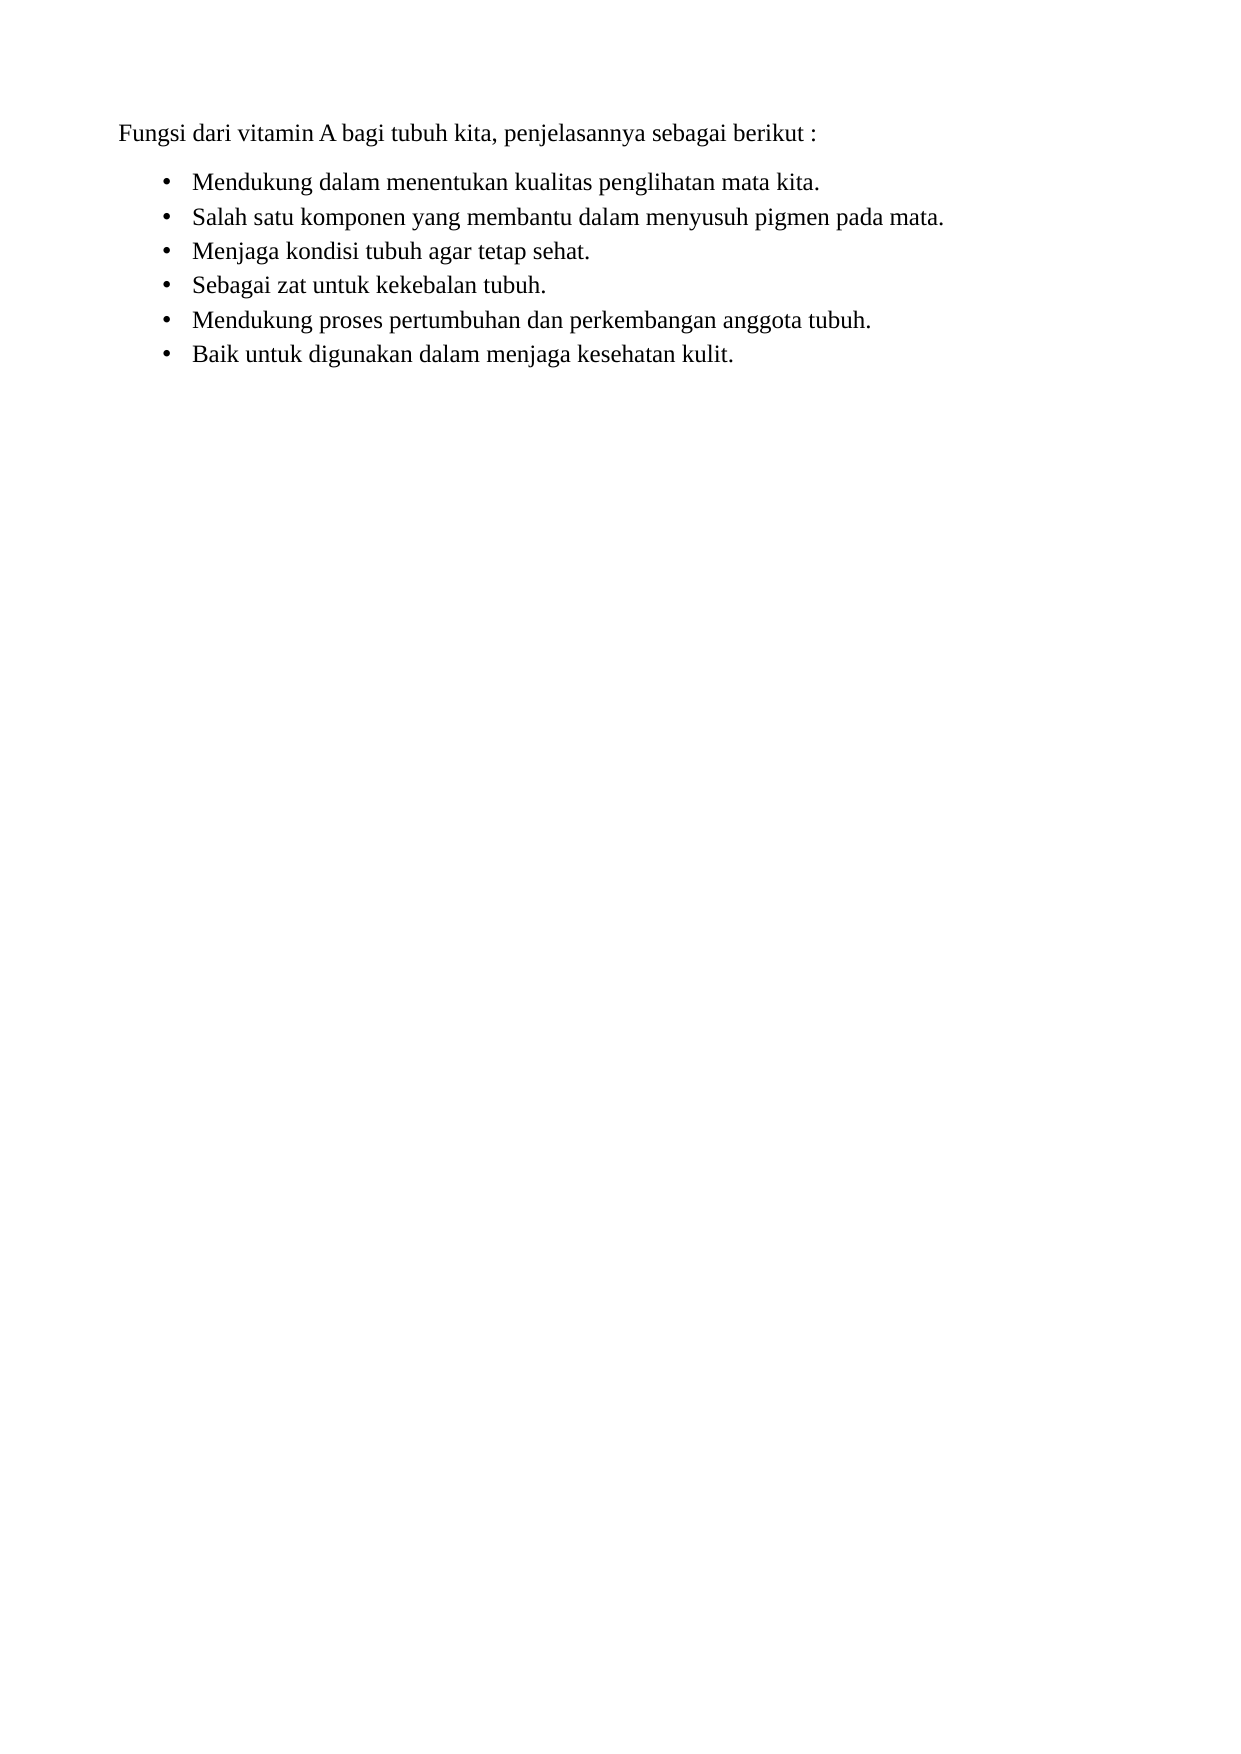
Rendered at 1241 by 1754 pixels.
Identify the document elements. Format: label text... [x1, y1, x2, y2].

list Menjaga kondisi tubuh agar tetap sehat. [162, 236, 1122, 265]
list Mendukung dalam menentukan kualitas penglihatan mata kita. [162, 167, 1122, 196]
text Fungsi dari vitamin A bagi tubuh kita, penjelasannya sebagai berikut : [118, 118, 1122, 147]
list Baik untuk digunakan dalam menjaga kesehatan kulit. [162, 339, 1122, 368]
list Sebagai zat untuk kekebalan tubuh. [162, 271, 1122, 299]
list Salah satu komponen yang membantu dalam menyusuh pigmen pada mata. [162, 202, 1122, 230]
list Mendukung proses pertumbuhan dan perkembangan anggota tubuh. [162, 305, 1122, 334]
